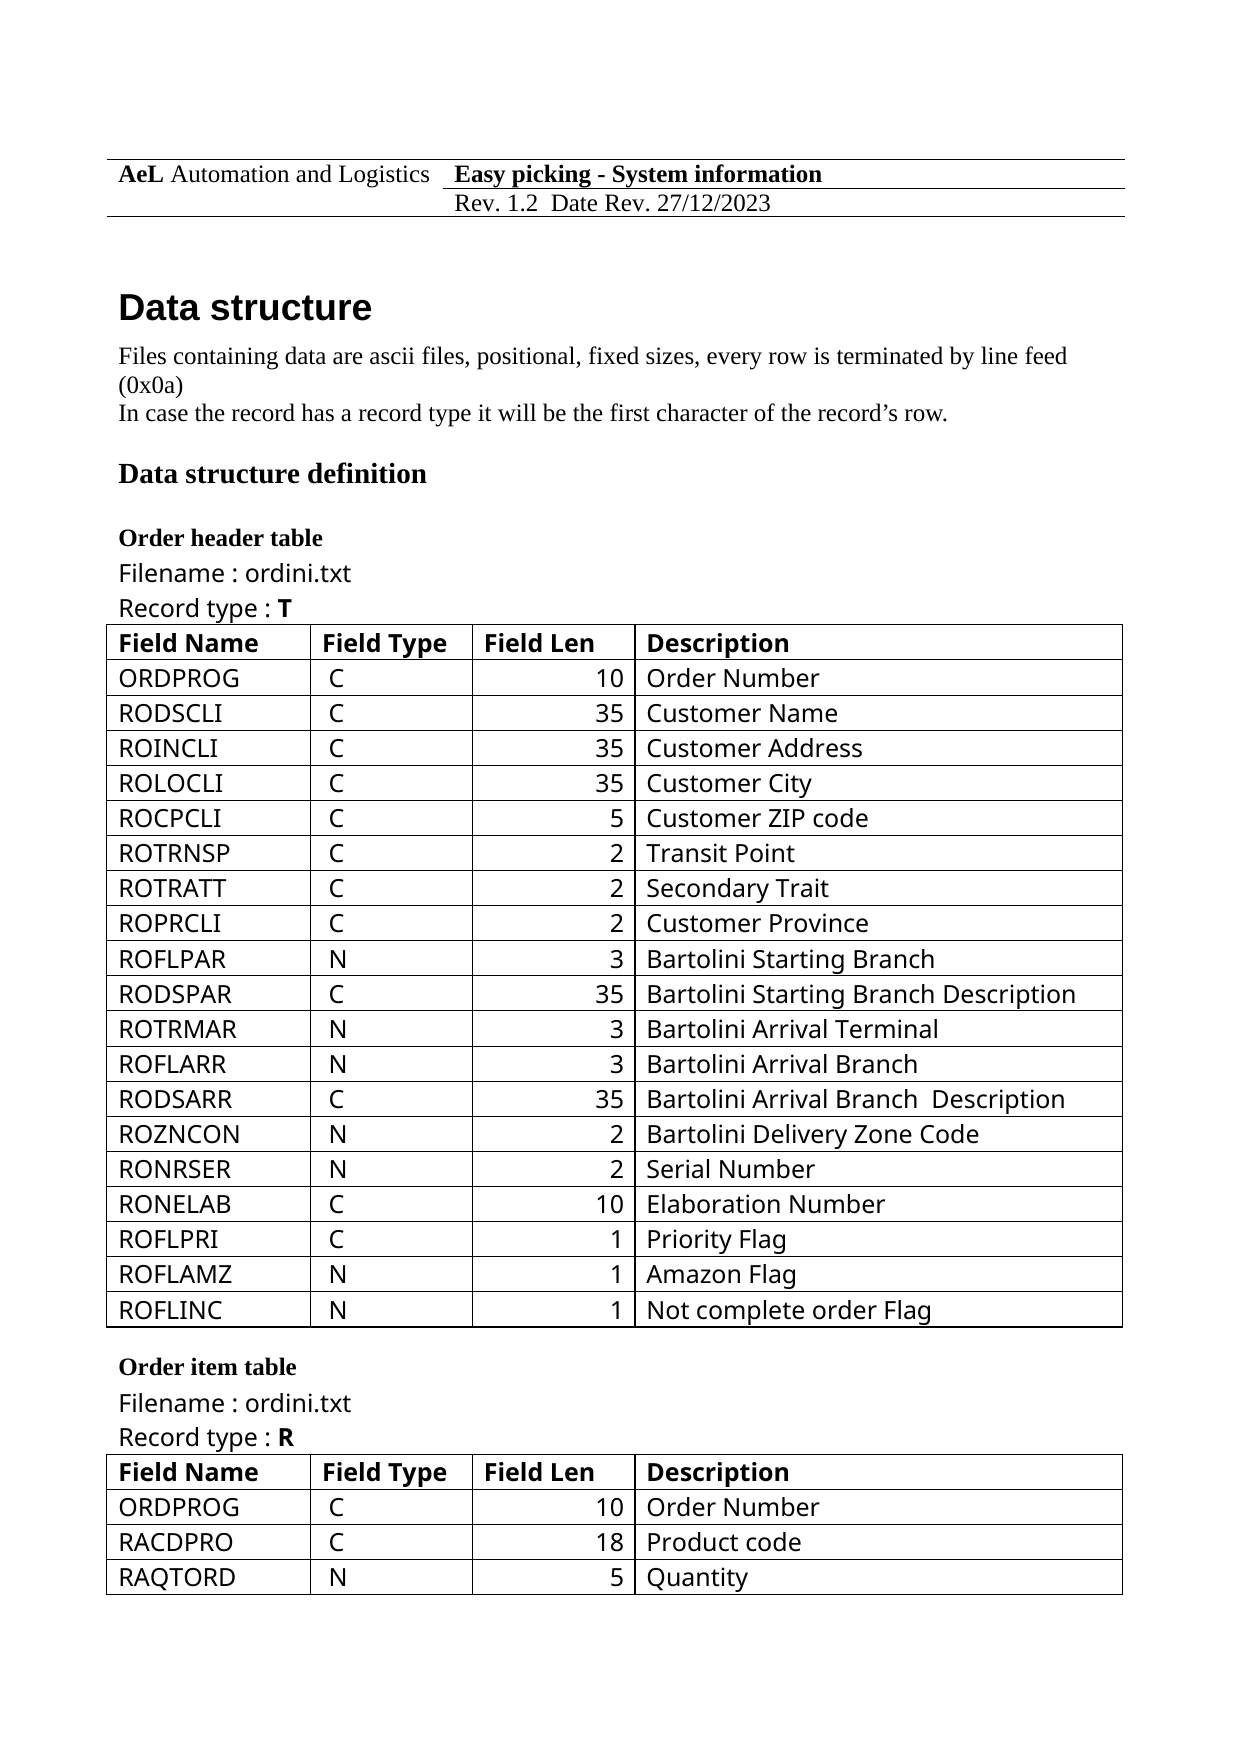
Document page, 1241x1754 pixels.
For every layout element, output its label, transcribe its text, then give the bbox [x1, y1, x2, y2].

table_cell 2 [473, 871, 634, 905]
table_cell 1 [473, 1222, 634, 1256]
table_cell Customer Name [636, 696, 1122, 729]
text Record type : T [118, 590, 1122, 624]
table_header Field Len [473, 625, 634, 659]
table_cell ROINCLI [107, 731, 310, 765]
table_header Description [636, 1455, 1122, 1488]
table_cell C [311, 1187, 472, 1221]
table_cell ROPRCLI [107, 906, 310, 940]
table_cell Customer Address [636, 731, 1122, 765]
table_cell RODSCLI [107, 696, 310, 729]
table_cell Bartolini Starting Branch [636, 941, 1122, 975]
table_cell Transit Point [636, 836, 1122, 870]
table_cell 3 [473, 1047, 634, 1081]
table_cell 2 [473, 836, 634, 870]
table_cell RONRSER [107, 1152, 310, 1186]
table_cell Amazon Flag [636, 1257, 1122, 1291]
table_cell C [311, 906, 472, 940]
table_cell 2 [473, 1152, 634, 1186]
table_cell 5 [473, 1560, 634, 1594]
table_cell Secondary Trait [636, 871, 1122, 905]
table_cell Serial Number [636, 1152, 1122, 1186]
table_cell ROTRATT [107, 871, 310, 905]
subtitle Order header table [118, 523, 1122, 552]
table_cell 35 [473, 696, 634, 729]
table_cell 2 [473, 906, 634, 940]
table_cell C [311, 731, 472, 765]
table_header Description [636, 625, 1122, 659]
subtitle Data structure [118, 285, 1122, 328]
text In case the record has a record type it will be the first character of the record’s row. [118, 398, 1122, 427]
table_cell ROFLPRI [107, 1222, 310, 1256]
table_cell Bartolini Arrival Branch Description [636, 1082, 1122, 1116]
table_cell RODSARR [107, 1082, 310, 1116]
table_cell 18 [473, 1525, 634, 1559]
table_cell N [311, 1152, 472, 1186]
table_cell 3 [473, 1011, 634, 1046]
table_cell ORDPROG [107, 1490, 310, 1524]
table_cell ROFLARR [107, 1047, 310, 1081]
table_cell Priority Flag [636, 1222, 1122, 1256]
table_header Field Len [473, 1455, 634, 1488]
table_header Field Name [107, 1455, 310, 1488]
table_cell Customer City [636, 766, 1122, 800]
table_cell C [311, 1222, 472, 1256]
table_cell Bartolini Starting Branch Description [636, 976, 1122, 1010]
table_cell C [311, 871, 472, 905]
table_cell ORDPROG [107, 660, 310, 694]
table_cell C [311, 801, 472, 835]
table_cell 35 [473, 976, 634, 1010]
table_header Field Name [107, 625, 310, 659]
table_cell ROFLAMZ [107, 1257, 310, 1291]
table_cell Elaboration Number [636, 1187, 1122, 1221]
table_cell Bartolini Delivery Zone Code [636, 1117, 1122, 1151]
table_cell ROTRNSP [107, 836, 310, 870]
table_cell 2 [473, 1117, 634, 1151]
table_cell Not complete order Flag [636, 1292, 1122, 1326]
table_cell RACDPRO [107, 1525, 310, 1559]
table_cell N [311, 941, 472, 975]
table_cell C [311, 660, 472, 694]
table_cell 1 [473, 1257, 634, 1291]
table_cell 35 [473, 766, 634, 800]
table_cell Product code [636, 1525, 1122, 1559]
table_cell ROFLPAR [107, 941, 310, 975]
table_cell ROZNCON [107, 1117, 310, 1151]
table_cell ROCPCLI [107, 801, 310, 835]
subtitle Data structure definition [118, 456, 1122, 490]
table_cell N [311, 1292, 472, 1326]
table_cell Customer Province [636, 906, 1122, 940]
table_header Field Type [311, 1455, 472, 1488]
table_cell Bartolini Arrival Branch [636, 1047, 1122, 1081]
table_cell RAQTORD [107, 1560, 310, 1594]
table_cell N [311, 1257, 472, 1291]
table_cell 35 [473, 1082, 634, 1116]
table_cell Quantity [636, 1560, 1122, 1594]
table_cell N [311, 1011, 472, 1046]
table_cell N [311, 1117, 472, 1151]
table_cell ROFLINC [107, 1292, 310, 1326]
table_cell ROTRMAR [107, 1011, 310, 1046]
table_cell C [311, 1490, 472, 1524]
table_cell ROLOCLI [107, 766, 310, 800]
table_cell 1 [473, 1292, 634, 1326]
table_cell C [311, 836, 472, 870]
table_cell 5 [473, 801, 634, 835]
table_cell N [311, 1560, 472, 1594]
table_cell Bartolini Arrival Terminal [636, 1011, 1122, 1046]
subtitle Order item table [118, 1352, 1122, 1381]
table_cell RODSPAR [107, 976, 310, 1010]
table_cell Customer ZIP code [636, 801, 1122, 835]
table_cell 10 [473, 1187, 634, 1221]
text Record type : R [118, 1419, 1122, 1453]
table_cell N [311, 1047, 472, 1081]
text Filename : ordini.txt [118, 556, 1122, 590]
text Filename : ordini.txt [118, 1385, 1122, 1419]
table_cell 10 [473, 660, 634, 694]
table_cell C [311, 976, 472, 1010]
table_cell 35 [473, 731, 634, 765]
table_cell C [311, 1082, 472, 1116]
table_cell 10 [473, 1490, 634, 1524]
table_cell C [311, 1525, 472, 1559]
table_cell C [311, 766, 472, 800]
table_cell 3 [473, 941, 634, 975]
text Files containing data are ascii files, positional, fixed sizes, every row is terminated by line feed (0x0a) [118, 341, 1122, 398]
table_cell RONELAB [107, 1187, 310, 1221]
table_cell C [311, 696, 472, 729]
table_cell Order Number [636, 660, 1122, 694]
table_header Field Type [311, 625, 472, 659]
table_cell Order Number [636, 1490, 1122, 1524]
